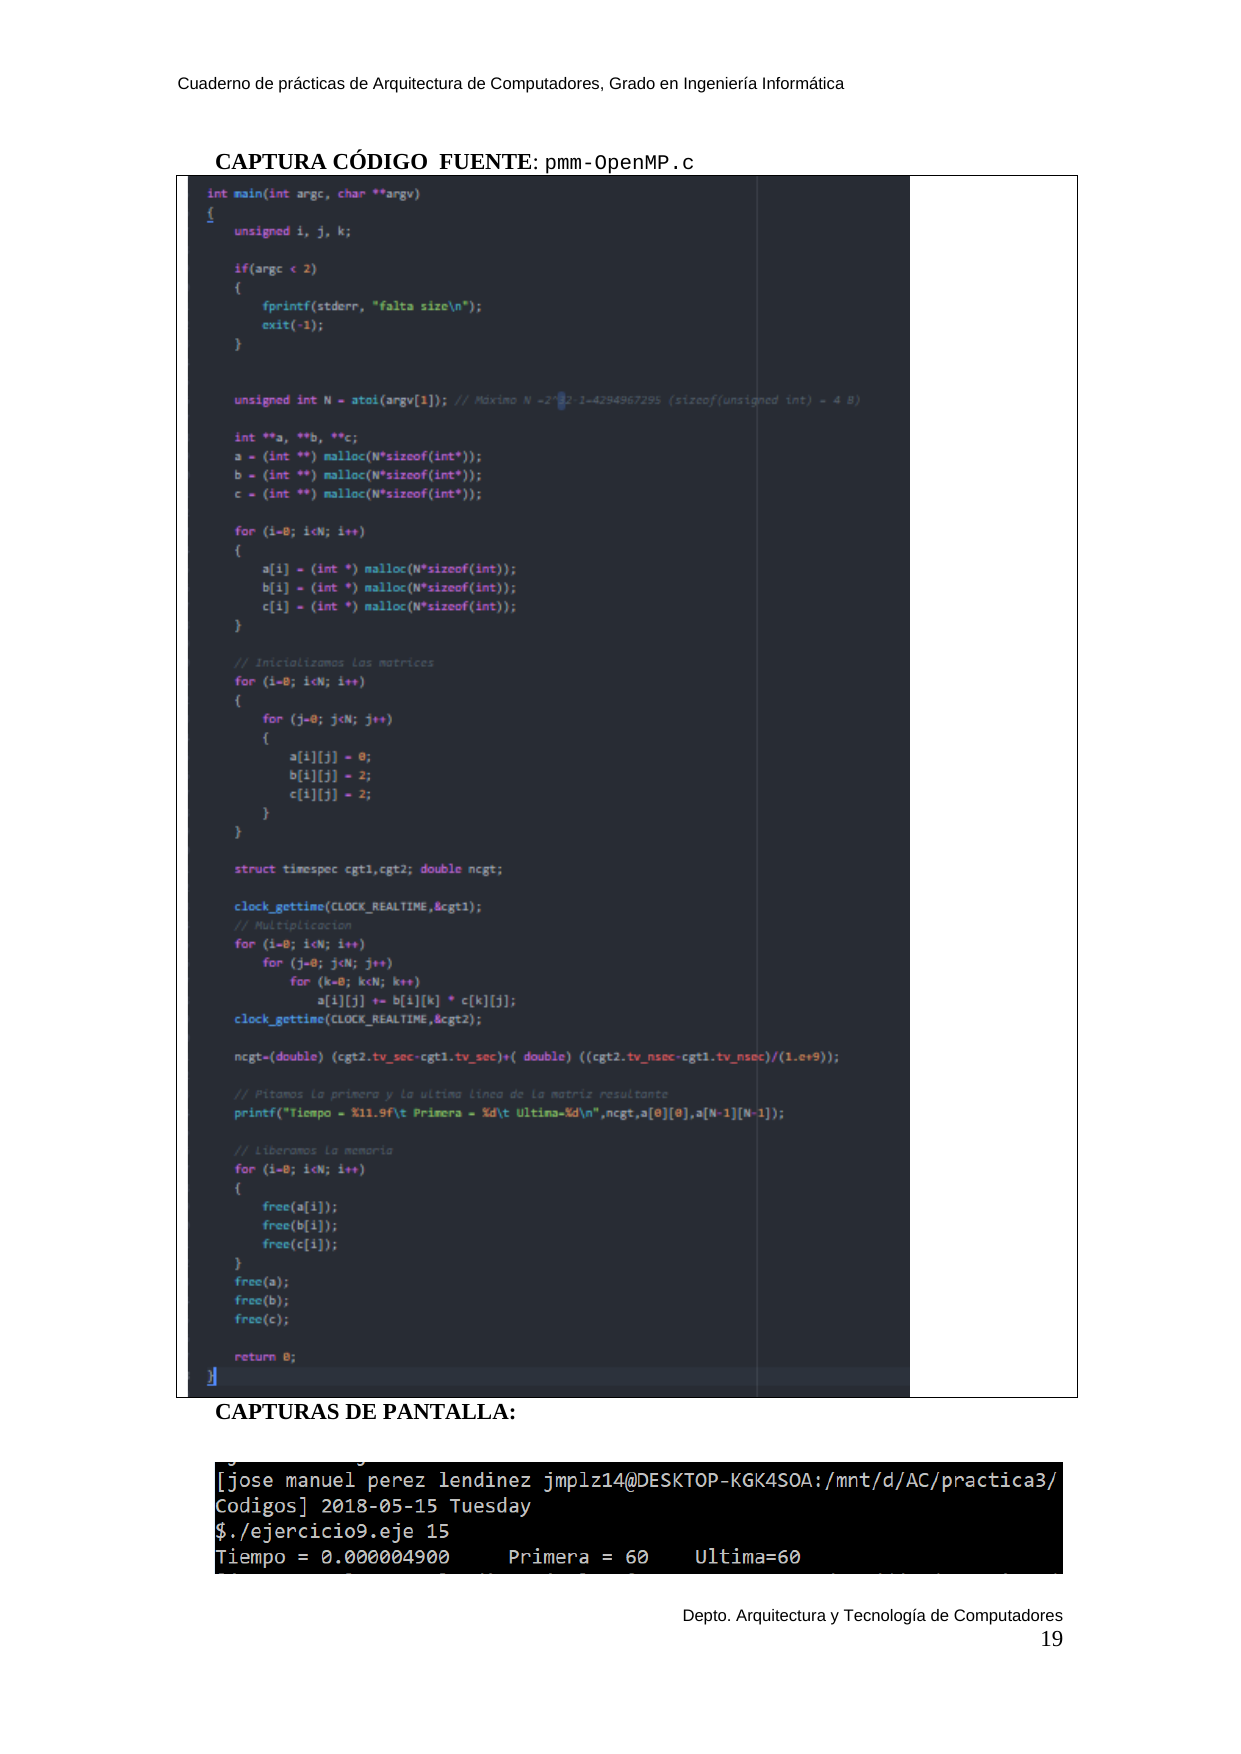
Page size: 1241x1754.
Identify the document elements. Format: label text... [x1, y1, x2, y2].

picture [187, 176, 910, 1397]
text CAPTURA CÓDIGO FUENTE: pmm-OpenMP.c [215, 148, 1063, 175]
table_header [910, 176, 1077, 1397]
text CAPTURAS DE PANTALLA: [215, 1398, 1063, 1424]
table_header [177, 176, 187, 1397]
picture [214, 1462, 1063, 1574]
